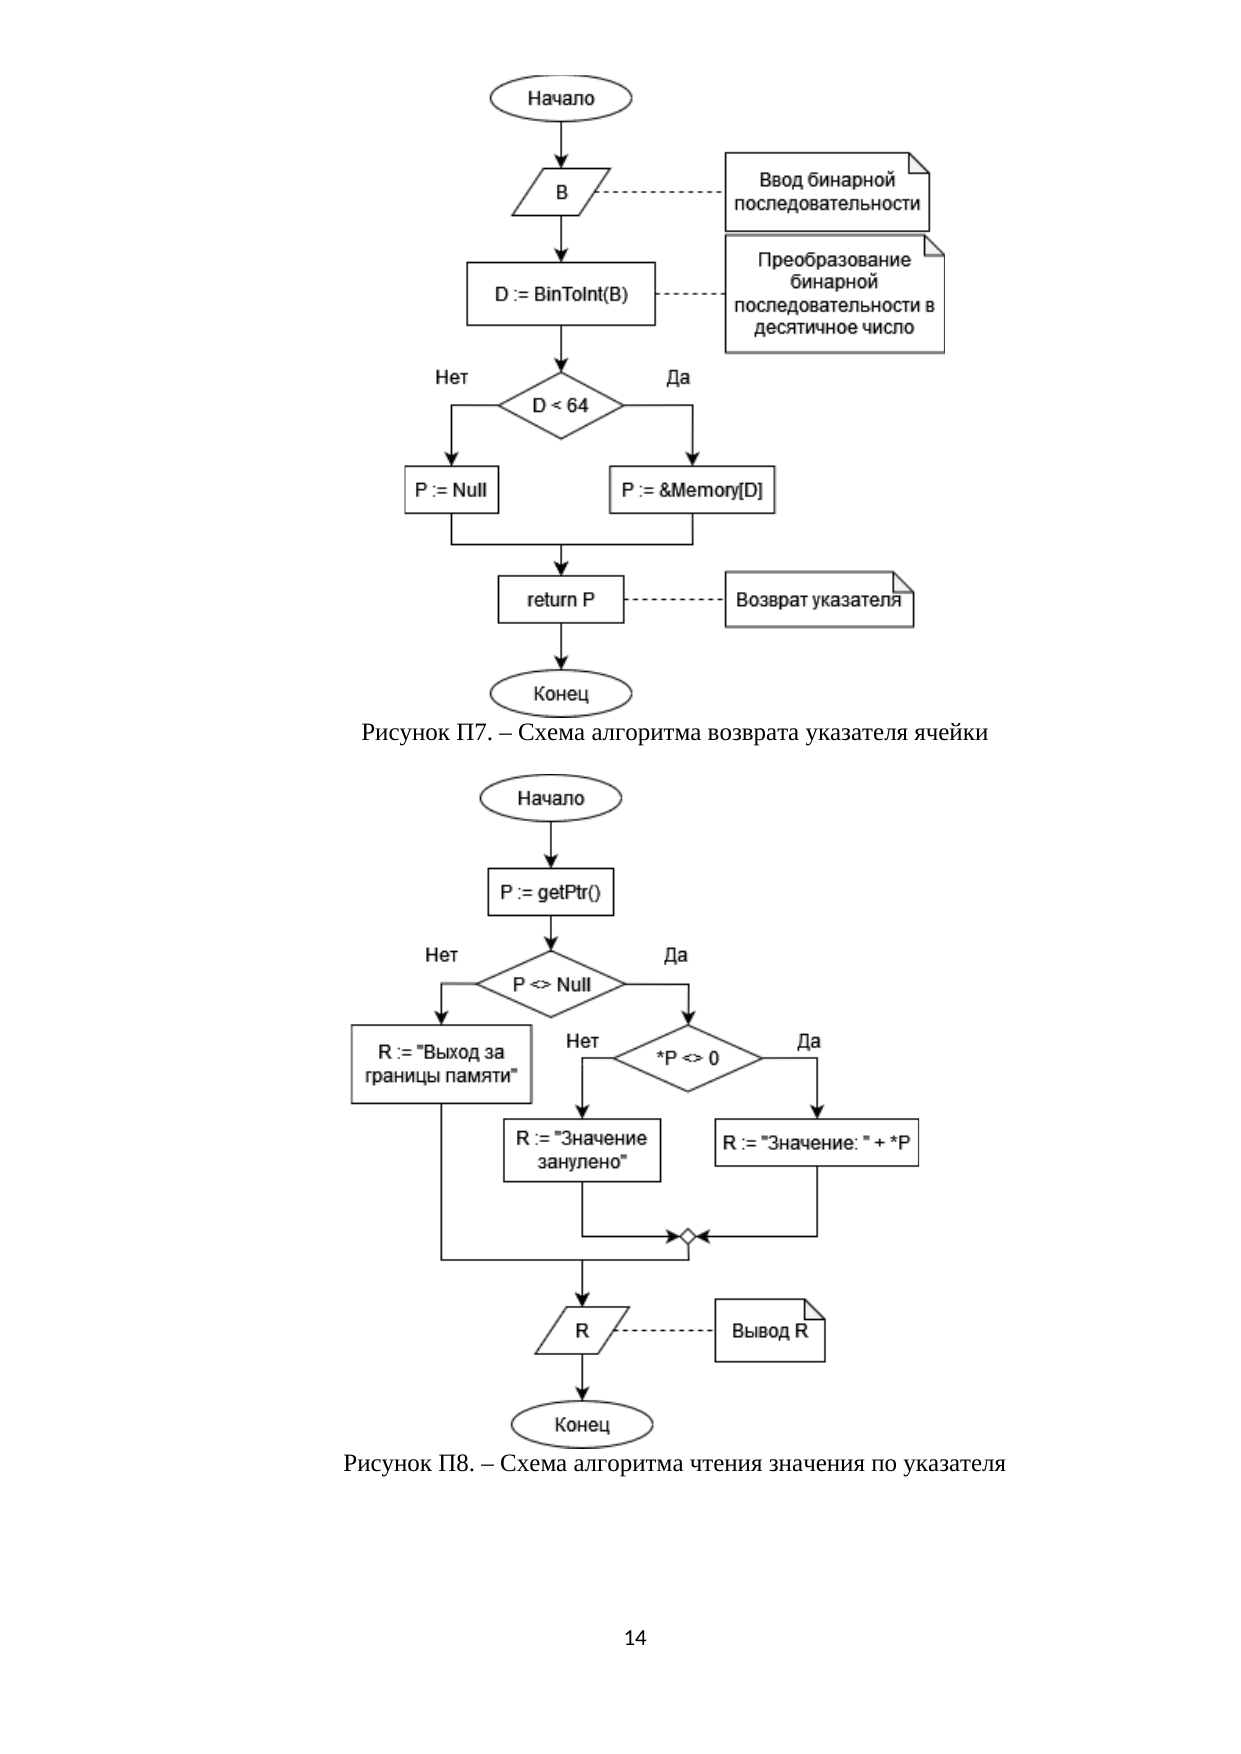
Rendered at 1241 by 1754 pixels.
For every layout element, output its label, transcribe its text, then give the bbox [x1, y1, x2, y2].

text Рисунок П8. – Схема алгоритма чтения значения по указателя [124, 1448, 1152, 1477]
text Рисунок П7. – Схема алгоритма возврата указателя ячейки [124, 717, 1152, 746]
